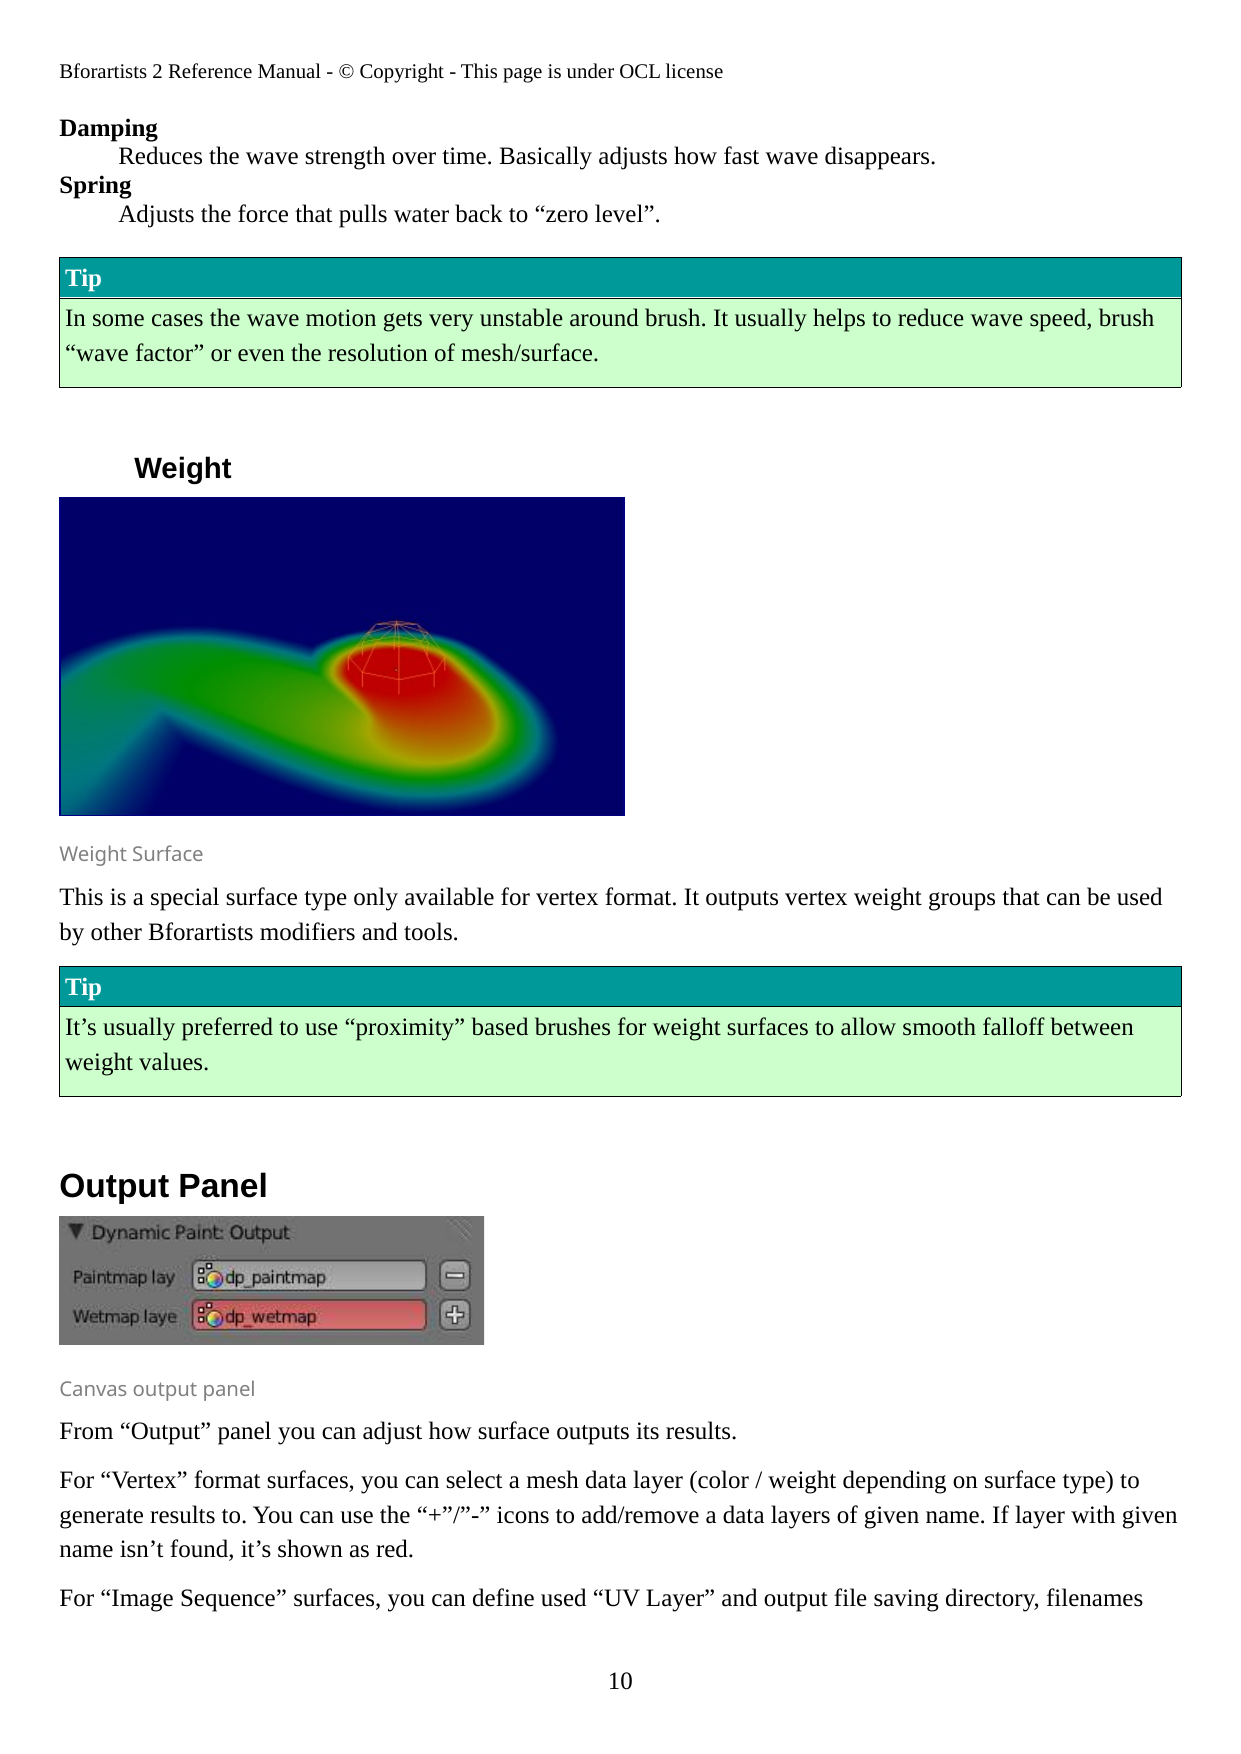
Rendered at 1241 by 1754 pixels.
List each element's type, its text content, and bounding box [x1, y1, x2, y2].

table_header Tip [60, 967, 1181, 1006]
table_header Tip [60, 258, 1181, 297]
subtitle Weight [59, 451, 1181, 484]
text This is a special surface type only available for vertex format. It outputs vertex weight groups that can be used by other Bforartists modifiers and tools. [59, 882, 1181, 946]
picture [61, 498, 623, 815]
list Reduces the wave strength over time. Basically adjusts how fast wave disappears. [118, 141, 1181, 170]
text From “Output” panel you can adjust how surface outputs its results. [59, 1416, 1181, 1445]
text Canvas output panel [59, 1371, 1181, 1402]
subtitle Spring [59, 170, 1181, 199]
table_cell It’s usually preferred to use “proximity” based brushes for weight surfaces to allow smooth falloff between weight values. [60, 1007, 1181, 1096]
table_cell In some cases the wave motion gets very unstable around brush. It usually helps to reduce wave speed, brush “wave factor” or even the resolution of mesh/surface. [60, 299, 1181, 387]
picture [59, 1216, 485, 1345]
text Weight Surface [59, 837, 1181, 868]
subtitle Damping [59, 113, 1181, 141]
text For “Vertex” format surfaces, you can select a mesh data layer (color / weight depending on surface type) to generate results to. You can use the “+”/”-” icons to add/remove a data layers of given name. If layer with given name isn’t found, it’s shown as red. [59, 1466, 1181, 1563]
text For “Image Sequence” surfaces, you can define used “UV Layer” and output file saving directory, filenames [59, 1583, 1181, 1612]
list Adjusts the force that pulls water back to “zero level”. [118, 199, 1181, 228]
subtitle Output Panel [59, 1166, 1181, 1204]
